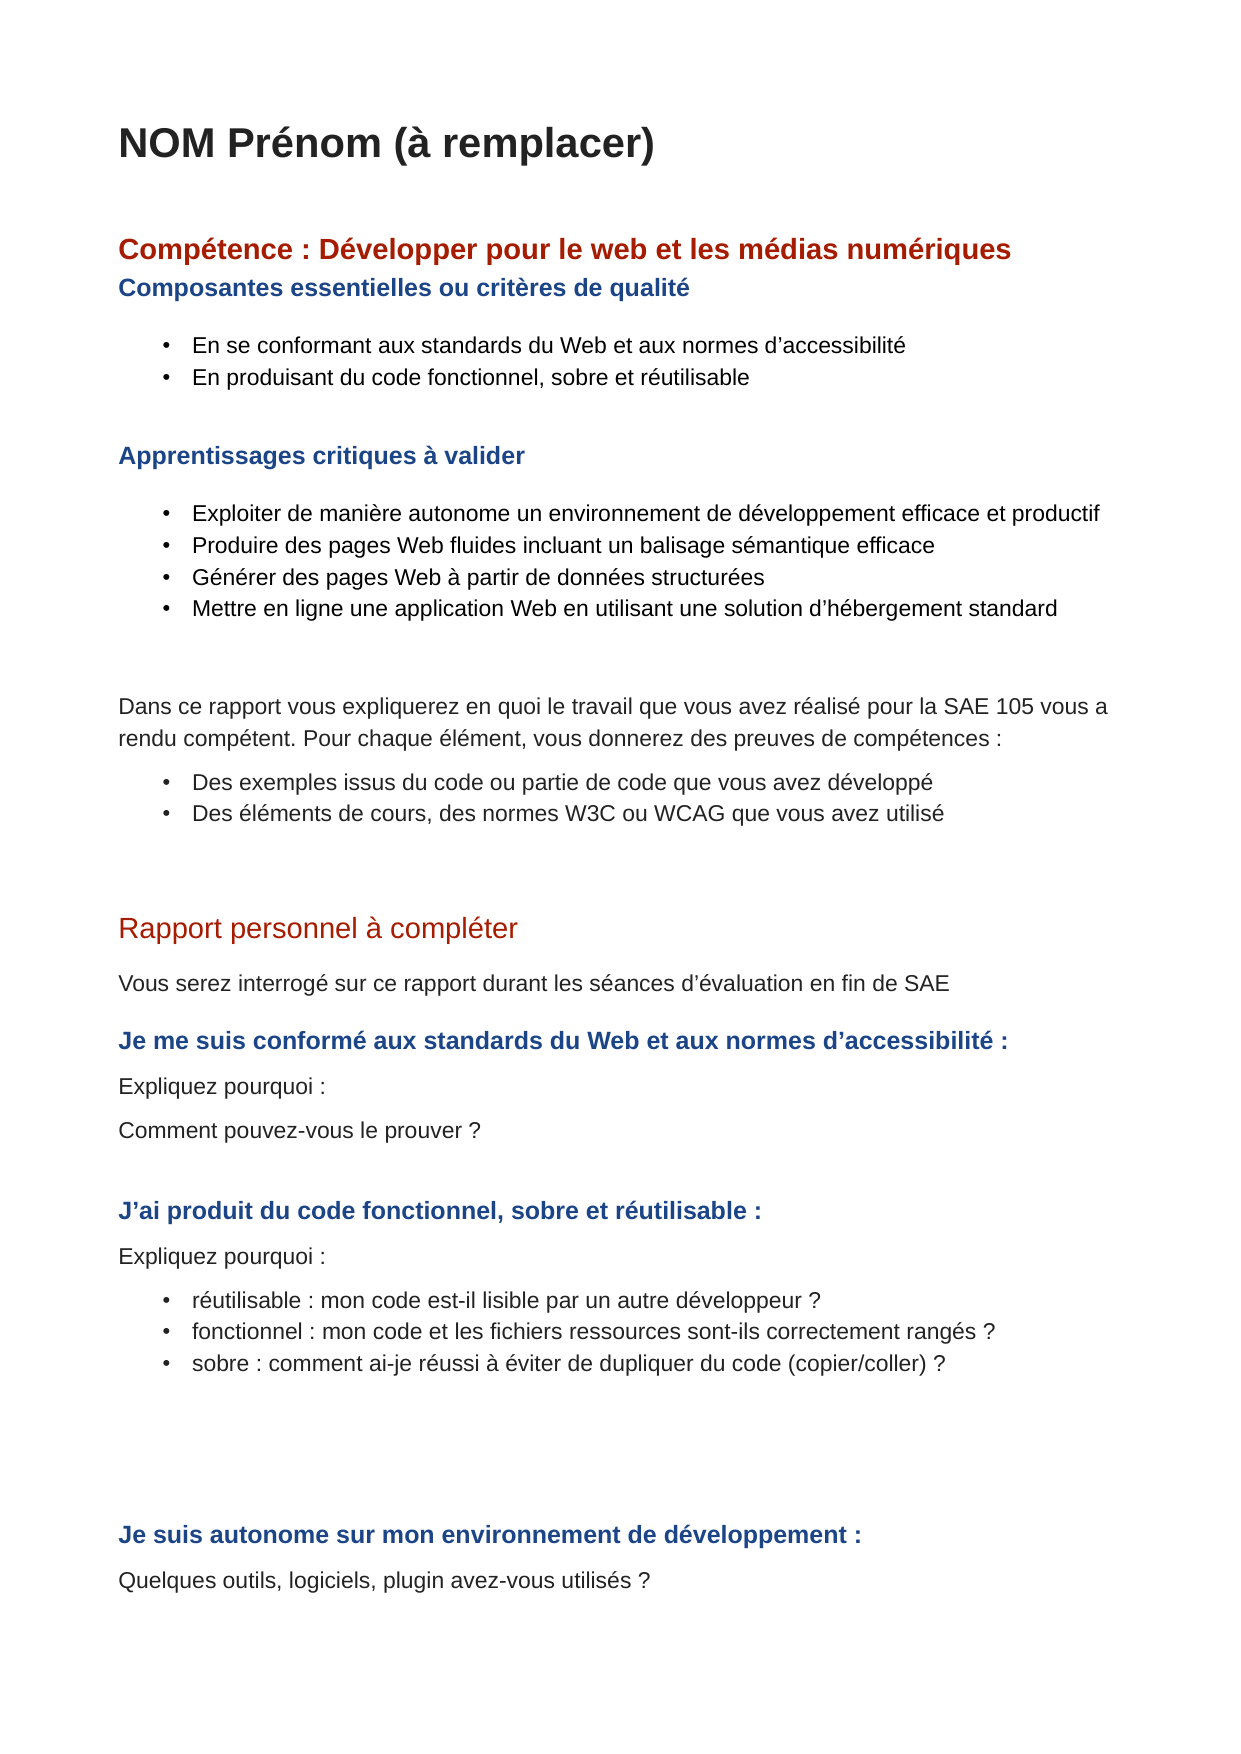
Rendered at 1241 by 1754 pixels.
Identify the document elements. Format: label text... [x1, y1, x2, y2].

text Quelques outils, logiciels, plugin avez-vous utilisés ? [118, 1567, 1122, 1593]
list sobre : comment ai-je réussi à éviter de dupliquer du code (copier/coller) ? [162, 1350, 1122, 1376]
list Des exemples issus du code ou partie de code que vous avez développé [162, 769, 1122, 795]
text Expliquez pourquoi : [118, 1073, 1122, 1099]
text Comment pouvez-vous le prouver ? [118, 1117, 1122, 1143]
list Mettre en ligne une application Web en utilisant une solution d’hébergement standard [162, 595, 1122, 621]
subtitle Je suis autonome sur mon environnement de développement : [118, 1520, 1122, 1549]
text NOM Prénom (à remplacer) [118, 118, 1122, 166]
subtitle Rapport personnel à compléter [118, 911, 1122, 944]
text Expliquez pourquoi : [118, 1243, 1122, 1269]
list Produire des pages Web fluides incluant un balisage sémantique efficace [162, 532, 1122, 558]
subtitle Composantes essentielles ou critères de qualité [118, 272, 1122, 301]
subtitle Je me suis conformé aux standards du Web et aux normes d’accessibilité : [118, 1026, 1122, 1055]
list Des éléments de cours, des normes W3C ou WCAG que vous avez utilisé [162, 800, 1122, 827]
list réutilisable : mon code est-il lisible par un autre développeur ? [162, 1287, 1122, 1313]
list Exploiter de manière autonome un environnement de développement efficace et productif [162, 500, 1122, 527]
text Vous serez interrogé sur ce rapport durant les séances d’évaluation en fin de SAE [118, 969, 1122, 996]
subtitle Apprentissages critiques à valider [118, 441, 1122, 470]
list En produisant du code fonctionnel, sobre et réutilisable [162, 363, 1122, 390]
text J’ai produit du code fonctionnel, sobre et réutilisable : [118, 1161, 1122, 1224]
list En se conformant aux standards du Web et aux normes d’accessibilité [162, 332, 1122, 358]
subtitle Compétence : Développer pour le web et les médias numériques [118, 232, 1122, 266]
list fonctionnel : mon code et les fichiers ressources sont-ils correctement rangés ? [162, 1318, 1122, 1345]
list Générer des pages Web à partir de données structurées [162, 563, 1122, 590]
text Dans ce rapport vous expliquerez en quoi le travail que vous avez réalisé pour la SAE 105 vous a rendu compétent. Pour chaque élément, vous donnerez des preuves de compétences : [118, 693, 1122, 751]
